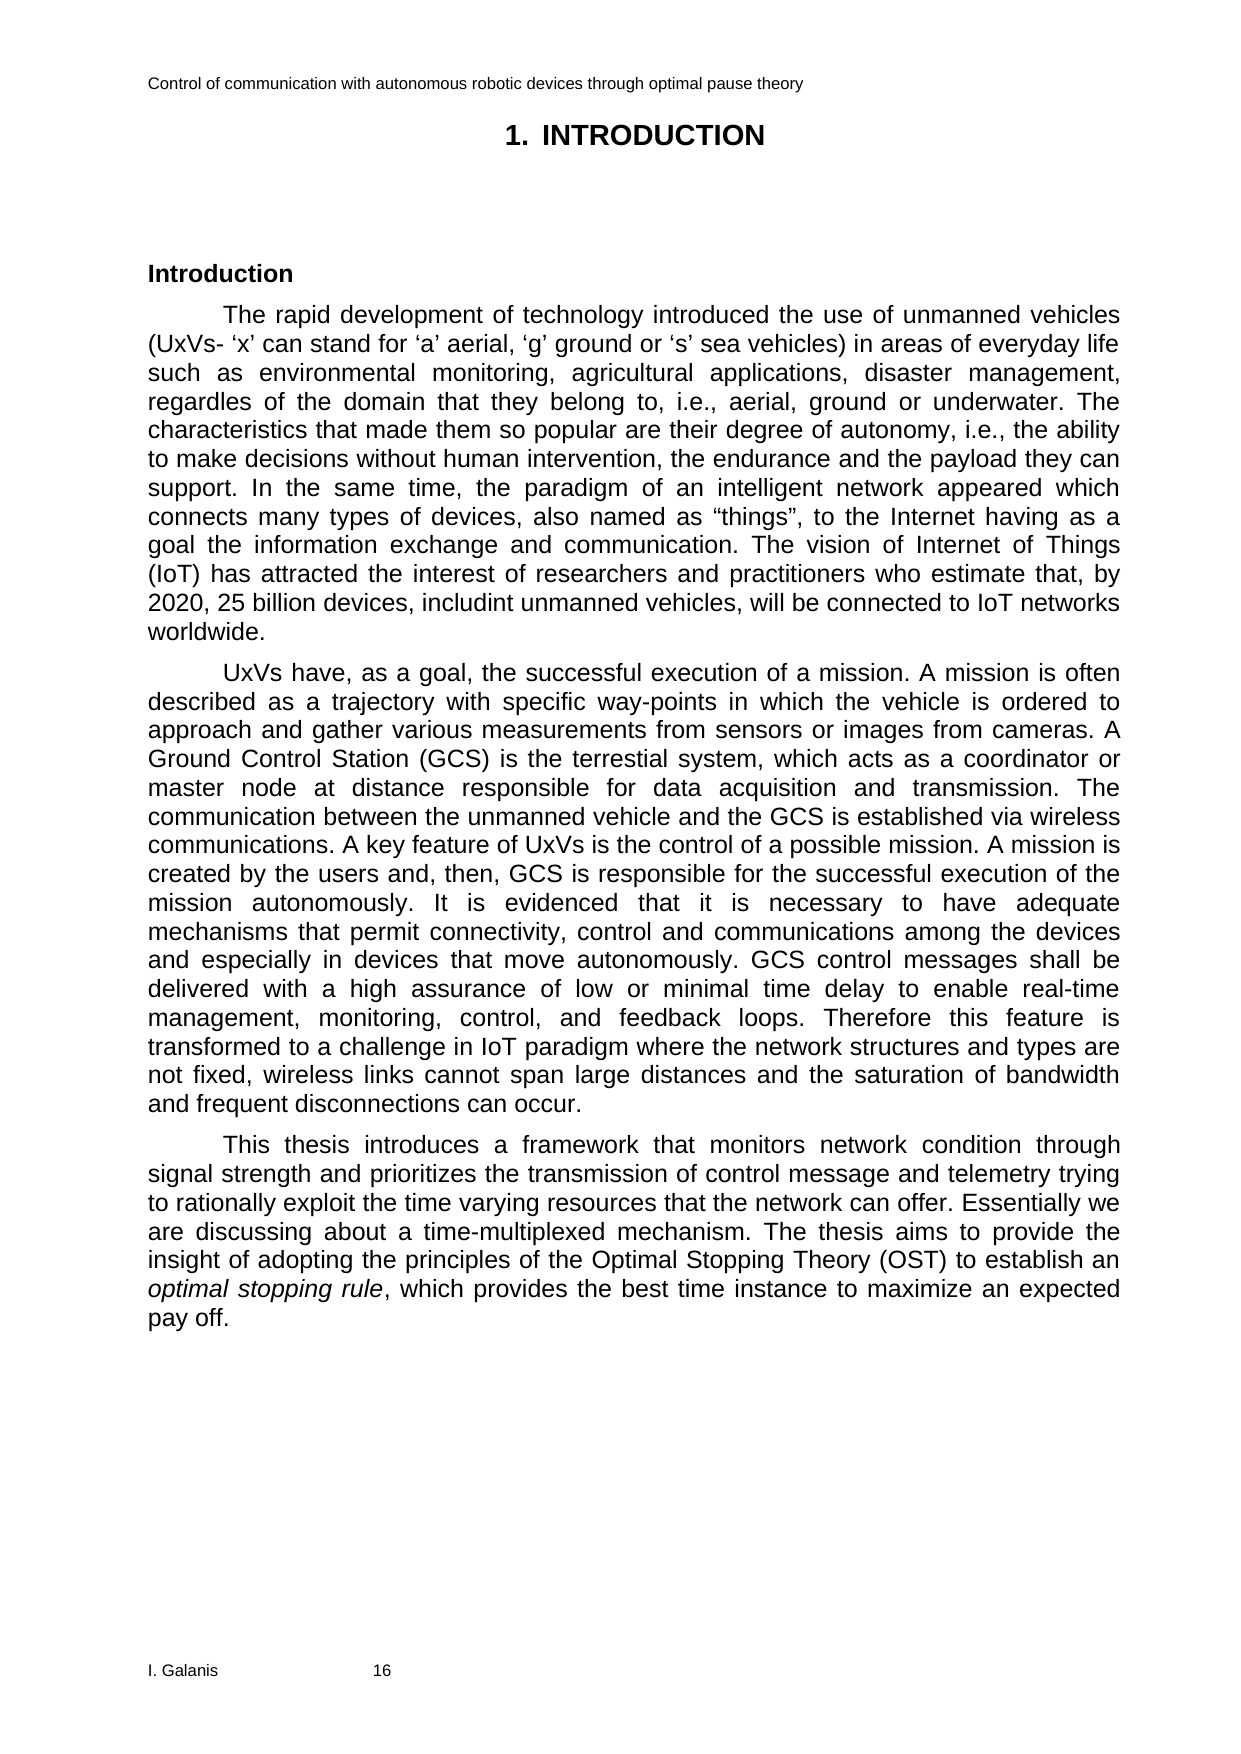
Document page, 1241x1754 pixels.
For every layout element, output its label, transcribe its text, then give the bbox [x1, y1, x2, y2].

text Introduction [148, 259, 1122, 288]
text The rapid development of technology introduced the use of unmanned vehicles (UxVs- ‘x’ can stand for ‘a’ aerial, ‘g’ ground or ‘s’ sea vehicles) in areas of everyday life such as environmental monitoring, agricultural applications, disaster management, regardles of the domain that they belong to, i.e., aerial, ground or underwater. The characteristics that made them so popular are their degree of autonomy, i.e., the ability to make decisions without human intervention, the endurance and the payload they can support. In the same time, the paradigm of an intelligent network appeared which connects many types of devices, also named as “things”, to the Internet having as a goal the information exchange and communication. The vision of Internet of Things (IoT) has attracted the interest of researchers and practitioners who estimate that, by 2020, 25 billion devices, includint unmanned vehicles, will be connected to IoT networks worldwide. [148, 300, 1122, 645]
text UxVs have, as a goal, the successful execution of a mission. A mission is often described as a trajectory with specific way-points in which the vehicle is ordered to approach and gather various measurements from sensors or images from cameras. A Ground Control Station (GCS) is the terrestial system, which acts as a coordinator or master node at distance responsible for data acquisition and transmission. The communication between the unmanned vehicle and the GCS is established via wireless communications. A key feature of UxVs is the control of a possible mission. A mission is created by the users and, then, GCS is responsible for the successful execution of the mission autonomously. It is evidenced that it is necessary to have adequate mechanisms that permit connectivity, control and communications among the devices and especially in devices that move autonomously. GCS control messages shall be delivered with a high assurance of low or minimal time delay to enable real-time management, monitoring, control, and feedback loops. Therefore this feature is transformed to a challenge in IoT paradigm where the network structures and types are not fixed, wireless links cannot span large distances and the saturation of bandwidth and frequent disconnections can occur. [148, 658, 1122, 1118]
subtitle INTRODUCTION [148, 118, 1122, 152]
text This thesis introduces a framework that monitors network condition through signal strength and prioritizes the transmission of control message and telemetry trying to rationally exploit the time varying resources that the network can offer. Essentially we are discussing about a time-multiplexed mechanism. The thesis aims to provide the insight of adopting the principles of the Optimal Stopping Theory (OST) to establish an optimal stopping rule, which provides the best time instance to maximize an expected pay off. [148, 1130, 1122, 1332]
